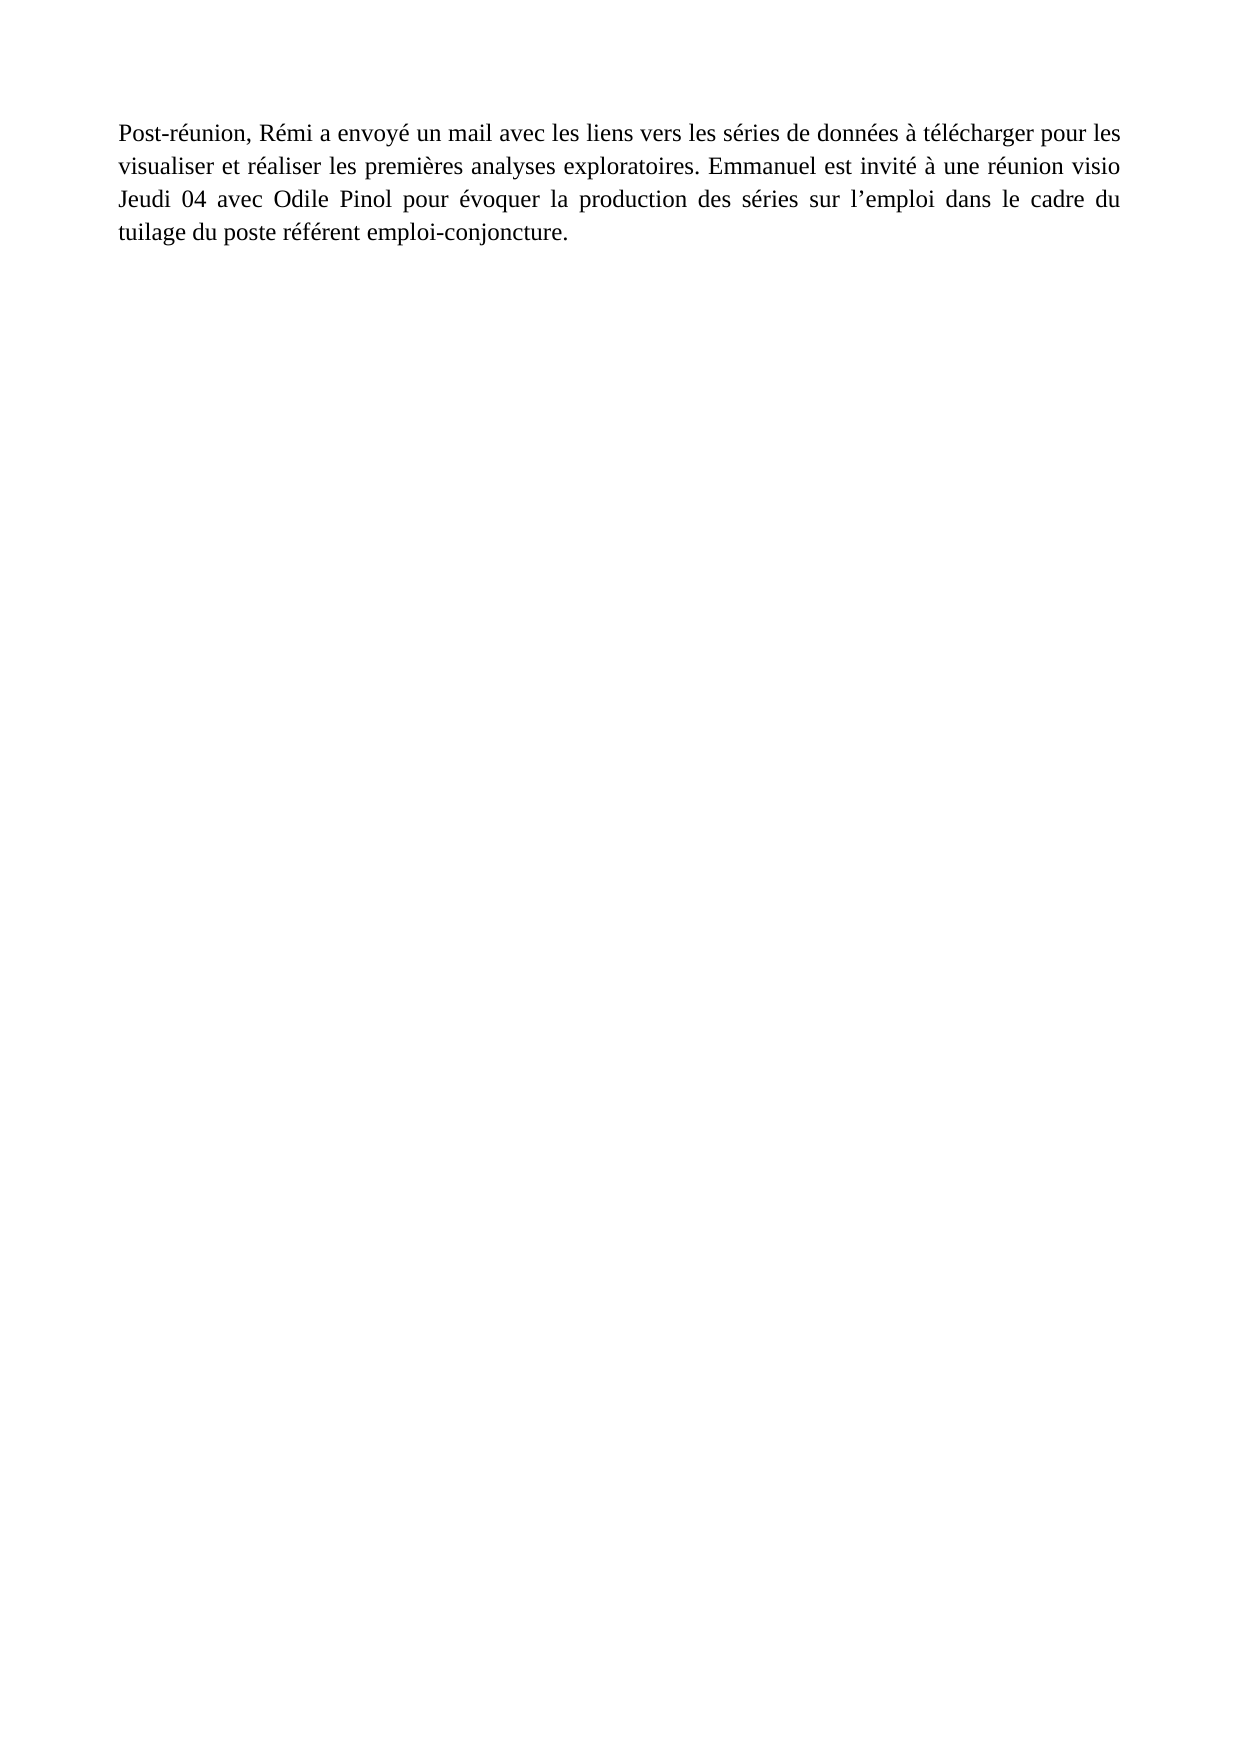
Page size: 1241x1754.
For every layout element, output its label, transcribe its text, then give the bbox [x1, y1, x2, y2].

text Post-réunion, Rémi a envoyé un mail avec les liens vers les séries de données à télécharger pour les visualiser et réaliser les premières analyses exploratoires. Emmanuel est invité à une réunion visio Jeudi 04 avec Odile Pinol pour évoquer la production des séries sur l’emploi dans le cadre du tuilage du poste référent emploi-conjoncture. [118, 118, 1122, 246]
